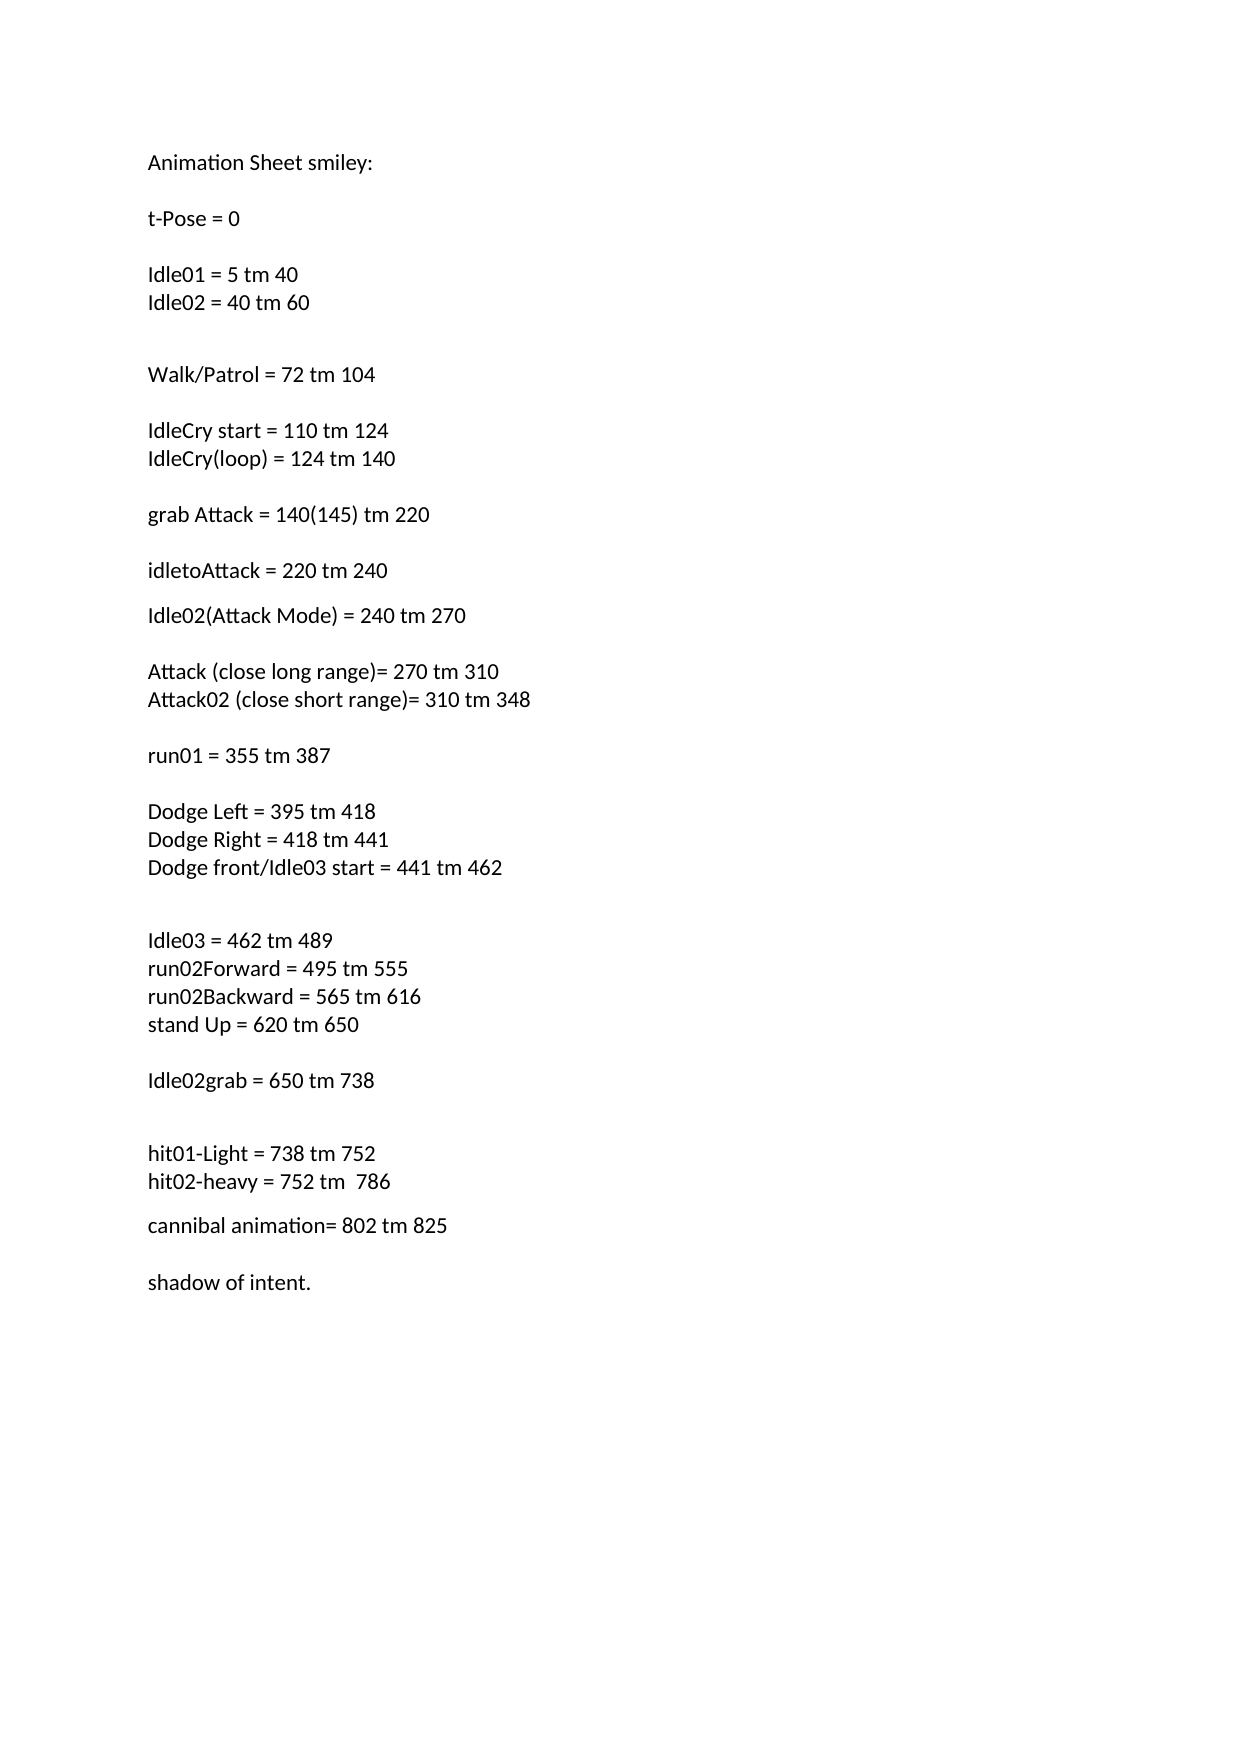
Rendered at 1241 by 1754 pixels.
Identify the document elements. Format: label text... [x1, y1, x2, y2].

text Walk/Patrol = 72 tm 104 IdleCry start = 110 tm 124 IdleCry(loop) = 124 tm 140 grab Attack = 140(145) tm 220 idletoAttack = 220 tm 240 [148, 360, 1093, 584]
text Idle02(Attack Mode) = 240 tm 270 Attack (close long range)= 270 tm 310 Attack02 (close short range)= 310 tm 348 run01 = 355 tm 387 Dodge Left = 395 tm 418 Dodge Right = 418 tm 441 Dodge front/Idle03 start = 441 tm 462 [148, 601, 1093, 909]
text Animation Sheet smiley: t-Pose = 0 Idle01 = 5 tm 40 Idle02 = 40 tm 60 [148, 148, 1093, 344]
text Idle03 = 462 tm 489 run02Forward = 495 tm 555 run02Backward = 565 tm 616 stand Up = 620 tm 650 Idle02grab = 650 tm 738 [148, 926, 1093, 1094]
text cannibal animation= 802 tm 825 shadow of intent. [148, 1212, 1093, 1352]
text hit01-Light = 738 tm 752 hit02-heavy = 752 tm 786 [148, 1111, 1093, 1195]
